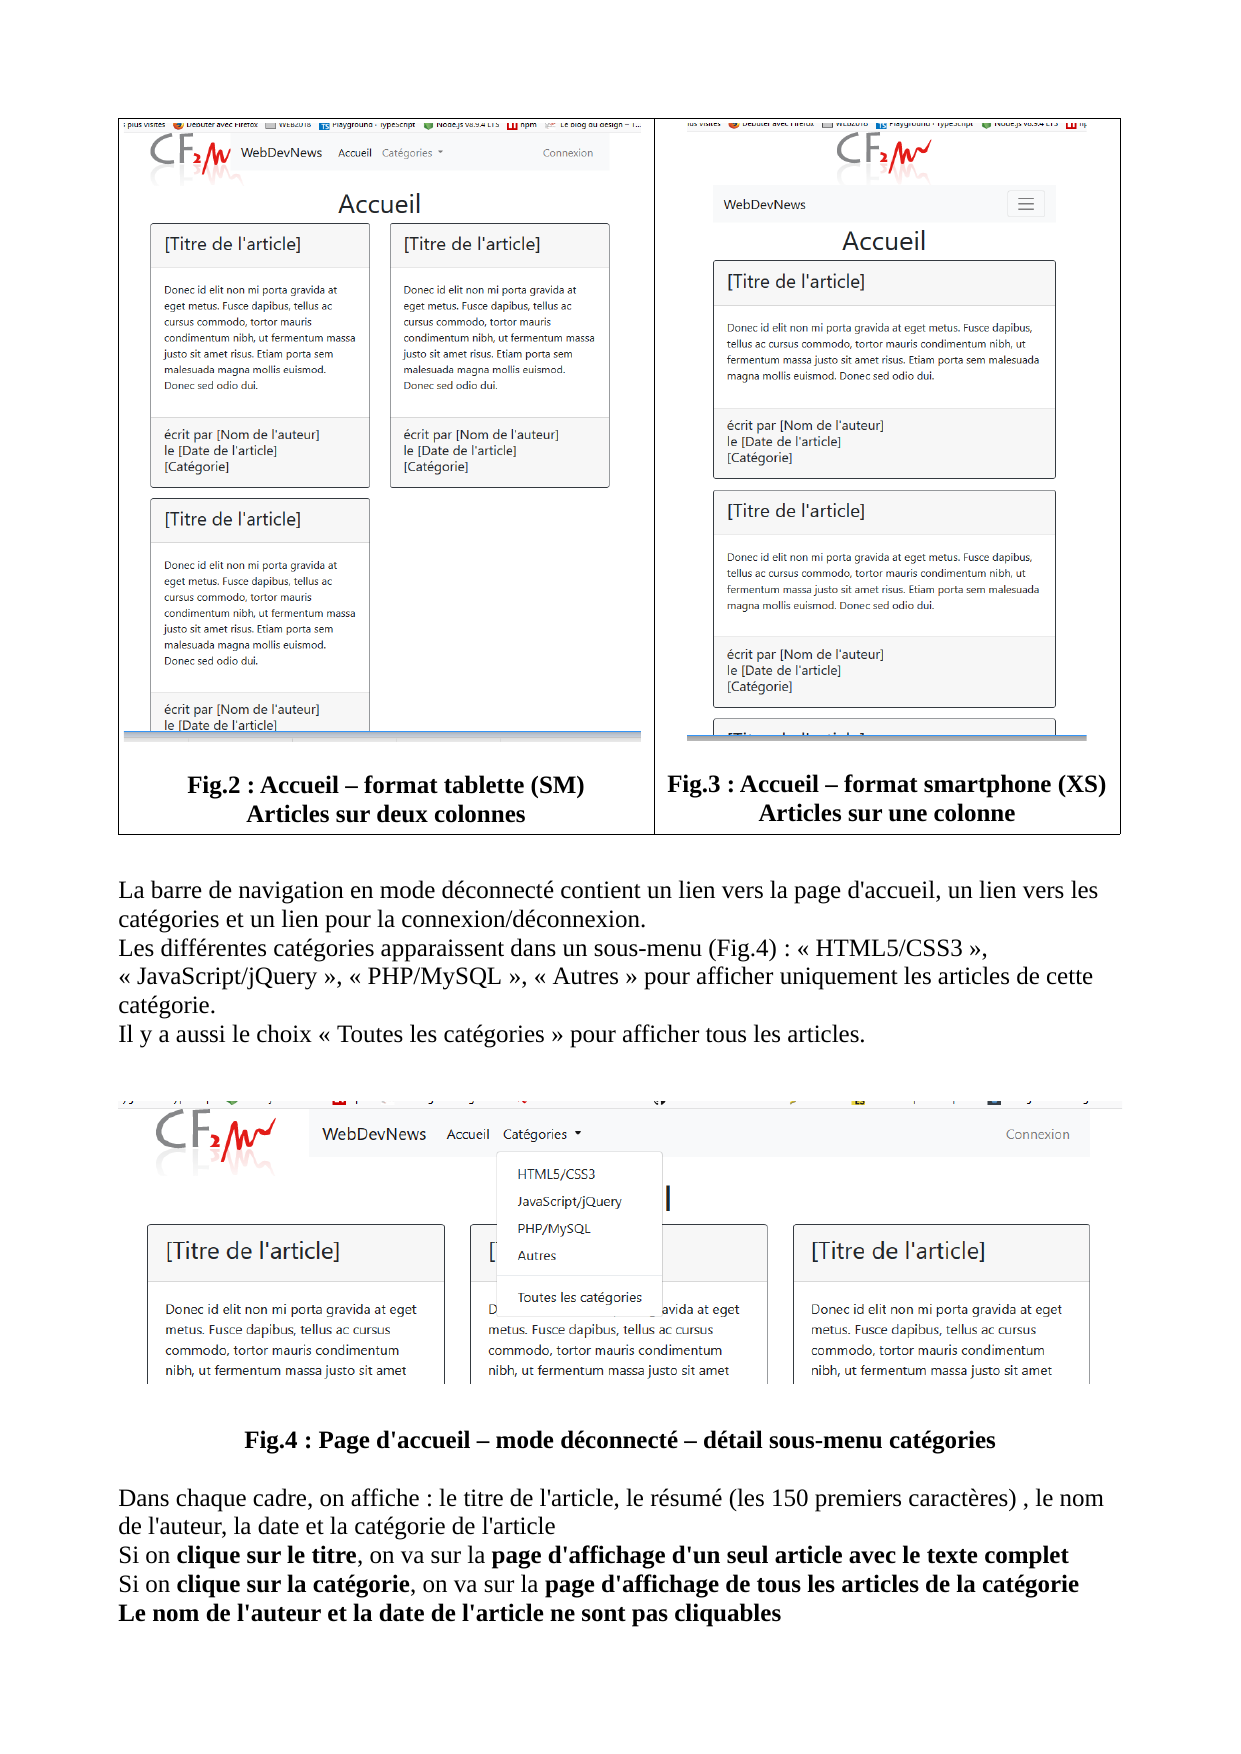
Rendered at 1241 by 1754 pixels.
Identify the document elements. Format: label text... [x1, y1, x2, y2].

picture [123, 123, 641, 742]
table_header Fig.2 : Accueil – format tablette (SM) Articles sur deux colonnes [119, 119, 654, 834]
text Si on clique sur le titre, on va sur la page d'affichage d'un seul article avec le texte complet [118, 1540, 1122, 1569]
picture [687, 123, 1087, 741]
text Si on clique sur la catégorie, on va sur la page d'affichage de tous les articles de la catégorie [118, 1569, 1122, 1598]
text Fig.4 : Page d'accueil – mode déconnecté – détail sous-menu catégories [118, 1425, 1122, 1454]
picture [118, 1101, 1123, 1384]
table_header Fig.3 : Accueil – format smartphone (XS) Articles sur une colonne [655, 119, 1120, 834]
text La barre de navigation en mode déconnecté contient un lien vers la page d'accueil, un lien vers les catégories et un lien pour la connexion/déconnexion. Les différentes catégories apparaissent dans un sous-menu (Fig.4) : « HTML5/CSS3 », « JavaScript/jQuery », « PHP/MySQL », « Autres » pour afficher uniquement les articles de cette catégorie. Il y a aussi le choix « Toutes les catégories » pour afficher tous les articles. [118, 875, 1122, 1048]
text Le nom de l'auteur et la date de l'article ne sont pas cliquables [118, 1598, 1122, 1626]
text Dans chaque cadre, on affiche : le titre de l'article, le résumé (les 150 premiers caractères) , le nom de l'auteur, la date et la catégorie de l'article [118, 1483, 1122, 1540]
